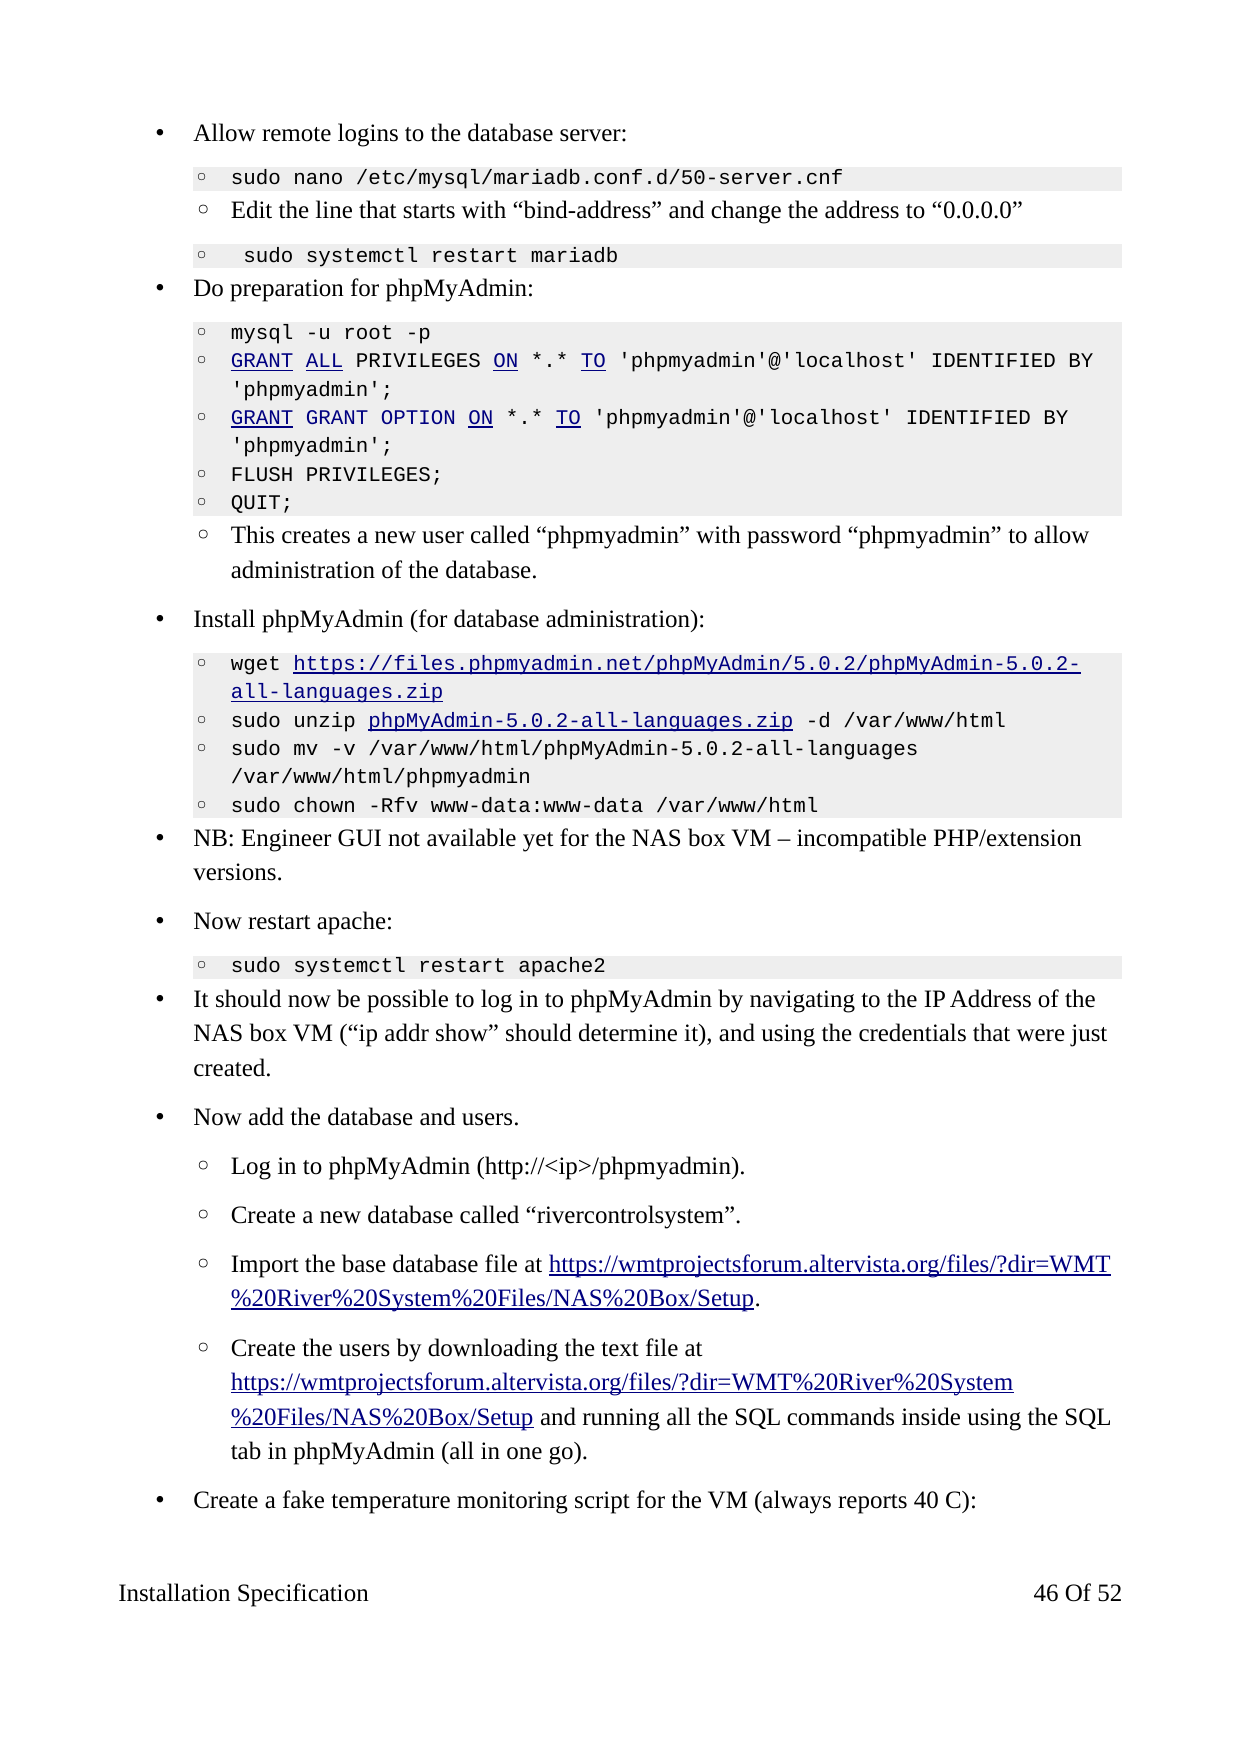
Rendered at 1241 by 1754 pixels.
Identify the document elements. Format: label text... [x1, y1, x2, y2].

list Import the base database file at https://wmtprojectsforum.altervista.org/files/?dir=WMT%20River%20System%20Files/NAS%20Box/Setup. [193, 1249, 1122, 1312]
list NB: Engineer GUI not available yet for the NAS box VM – incompatible PHP/extension versions. [156, 823, 1122, 886]
list sudo unzip phpMyAdmin-5.0.2-all-languages.zip -d /var/www/html [193, 709, 1122, 733]
list Now restart apache: [156, 906, 1122, 935]
list GRANT GRANT OPTION ON *.* TO 'phpmyadmin'@'localhost' IDENTIFIED BY 'phpmyadmin'; [193, 407, 1122, 459]
list FLUSH PRIVILEGES; [193, 464, 1122, 487]
list Now add the database and users. [156, 1102, 1122, 1131]
list wget https://files.phpmyadmin.net/phpMyAdmin/5.0.2/phpMyAdmin-5.0.2-all-languages.zip [193, 653, 1122, 705]
list Log in to phpMyAdmin (http://<ip>/phpmyadmin). [193, 1151, 1122, 1180]
list Create a new database called “rivercontrolsystem”. [193, 1200, 1122, 1229]
list sudo systemctl restart apache2 [193, 956, 1122, 979]
list GRANT ALL PRIVILEGES ON *.* TO 'phpmyadmin'@'localhost' IDENTIFIED BY 'phpmyadmin'; [193, 350, 1122, 402]
list Install phpMyAdmin (for database administration): [156, 604, 1122, 633]
list It should now be possible to log in to phpMyAdmin by navigating to the IP Address of the NAS box VM (“ip addr show” should determine it), and using the credentials that were just created. [156, 984, 1122, 1082]
list sudo systemctl restart mariadb [193, 244, 1122, 268]
list Edit the line that starts with “bind-address” and change the address to “0.0.0.0” [193, 196, 1122, 224]
list mysql -u root -p [193, 322, 1122, 346]
list Create the users by downloading the text file at https://wmtprojectsforum.altervista.org/files/?dir=WMT%20River%20System%20Files/NAS%20Box/Setup and running all the SQL commands inside using the SQL tab in phpMyAdmin (all in one go). [193, 1333, 1122, 1465]
list sudo chown -Rfv www-data:www-data /var/www/html [193, 794, 1122, 818]
list sudo nano /etc/mysql/mariadb.conf.d/50-server.cnf [193, 167, 1122, 191]
list This creates a new user called “phpmyadmin” with password “phpmyadmin” to allow administration of the database. [193, 520, 1122, 583]
list Do preparation for phpMyAdmin: [156, 273, 1122, 302]
list Create a fake temperature monitoring script for the VM (always reports 40 C): [156, 1485, 1122, 1514]
list QUIT; [193, 492, 1122, 516]
list sudo mv -v /var/www/html/phpMyAdmin-5.0.2-all-languages /var/www/html/phpmyadmin [193, 738, 1122, 790]
list Allow remote logins to the database server: [156, 118, 1122, 147]
